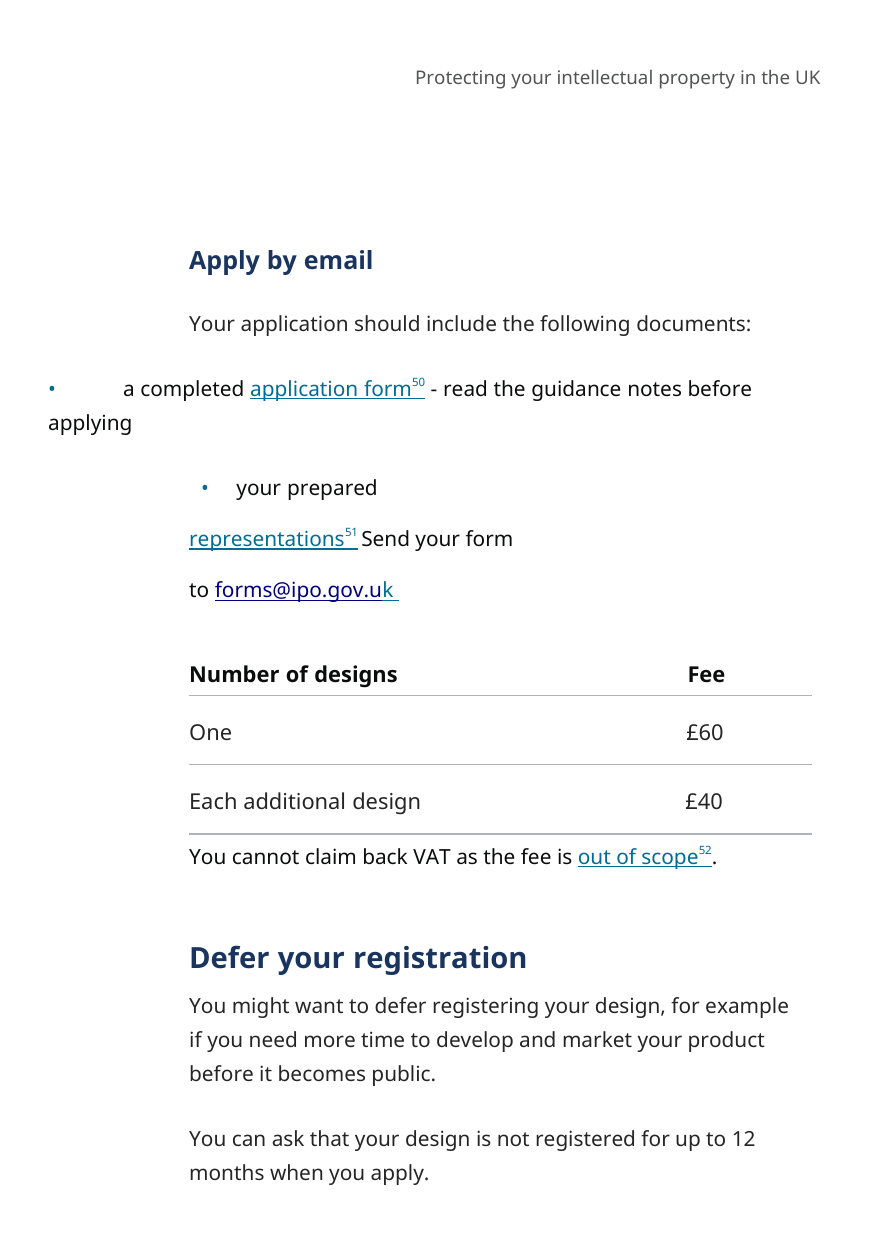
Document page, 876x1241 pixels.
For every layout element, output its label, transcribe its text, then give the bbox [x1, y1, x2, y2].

list a completed application form50 - read the guidance notes before applying [48, 374, 773, 436]
text You cannot claim back VAT as the fee is out of scope52. [189, 842, 829, 870]
table_header Fee [549, 659, 812, 695]
table_cell Each additional design [189, 765, 549, 833]
text Your application should include the following documents: [189, 309, 829, 338]
subtitle Apply by email [189, 243, 829, 277]
table_cell £60 [549, 696, 812, 764]
subtitle Defer your registration [189, 937, 829, 977]
table_cell £40 [549, 765, 812, 833]
list your prepared representations51 Send your form to forms@ipo.gov.uk [189, 473, 536, 604]
picture [413, 378, 418, 386]
text You can ask that your design is not registered for up to 12 months when you apply. [189, 1124, 808, 1187]
text You might want to defer registering your design, for example if you need more time to develop and market your product before it becomes public. [189, 991, 802, 1088]
picture [346, 528, 351, 536]
table_header Number of designs [189, 659, 549, 695]
picture [419, 378, 424, 386]
table_cell One [189, 696, 549, 764]
